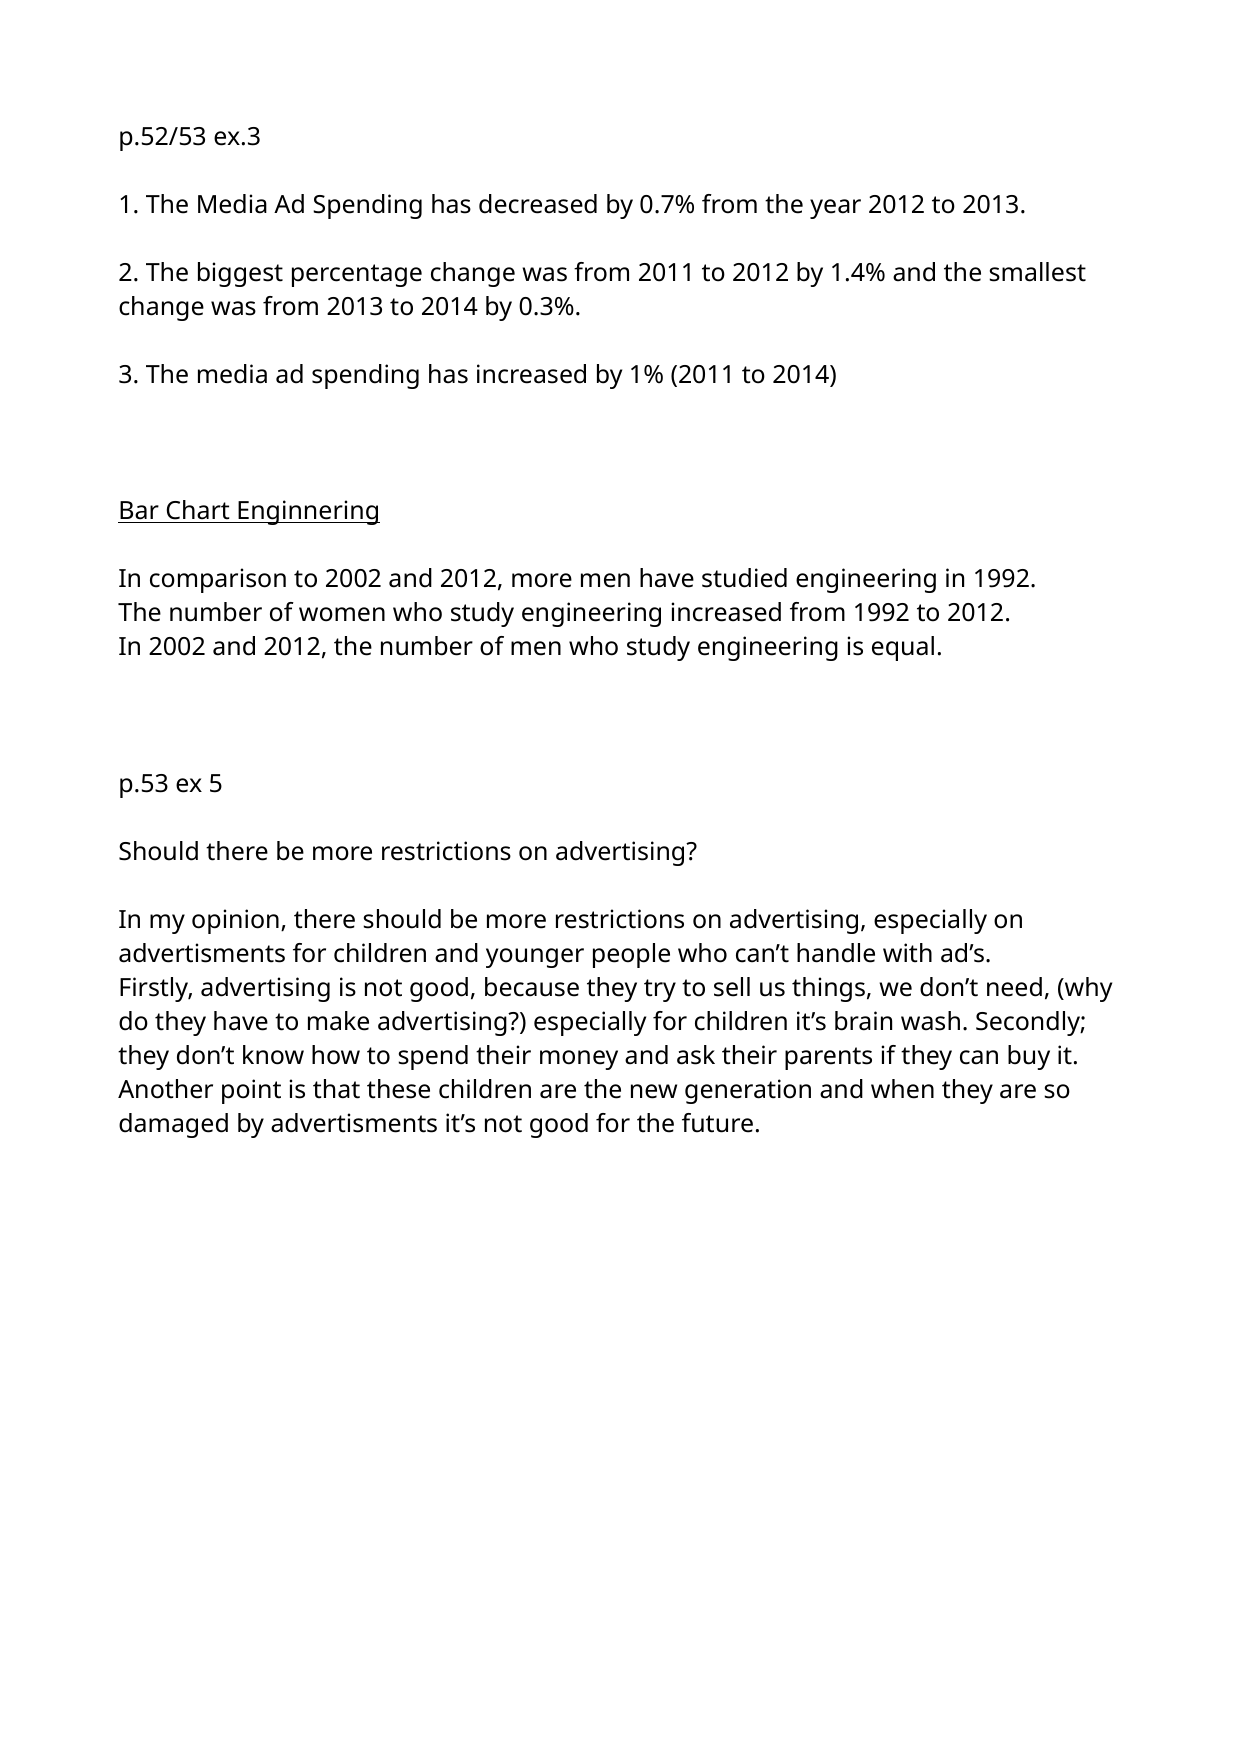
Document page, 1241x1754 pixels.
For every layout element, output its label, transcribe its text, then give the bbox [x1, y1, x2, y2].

text p.53 ex 5 [118, 765, 1122, 833]
text 1. The Media Ad Spending has decreased by 0.7% from the year 2012 to 2013. [118, 186, 1122, 220]
text 2. The biggest percentage change was from 2011 to 2012 by 1.4% and the smallest change was from 2013 to 2014 by 0.3%. [118, 254, 1122, 322]
text p.52/53 ex.3 [118, 118, 1122, 152]
text The number of women who study engineering increased from 1992 to 2012. [118, 595, 1122, 629]
text In comparison to 2002 and 2012, more men have studied engineering in 1992. [118, 561, 1122, 595]
text Firstly, advertising is not good, because they try to sell us things, we don’t need, (why do they have to make advertising?) especially for children it’s brain wash. Secondly; they don’t know how to spend their money and ask their parents if they can buy it. [118, 970, 1122, 1072]
text 3. The media ad spending has increased by 1% (2011 to 2014) [118, 357, 1122, 391]
text In my opinion, there should be more restrictions on advertising, especially on advertisments for children and younger people who can’t handle with ad’s. [118, 902, 1122, 970]
text In 2002 and 2012, the number of men who study engineering is equal. [118, 629, 1122, 663]
text Should there be more restrictions on advertising? [118, 833, 1122, 867]
text Bar Chart Enginnering [118, 493, 1122, 527]
text Another point is that these children are the new generation and when they are so damaged by advertisments it’s not good for the future. [118, 1072, 1122, 1140]
